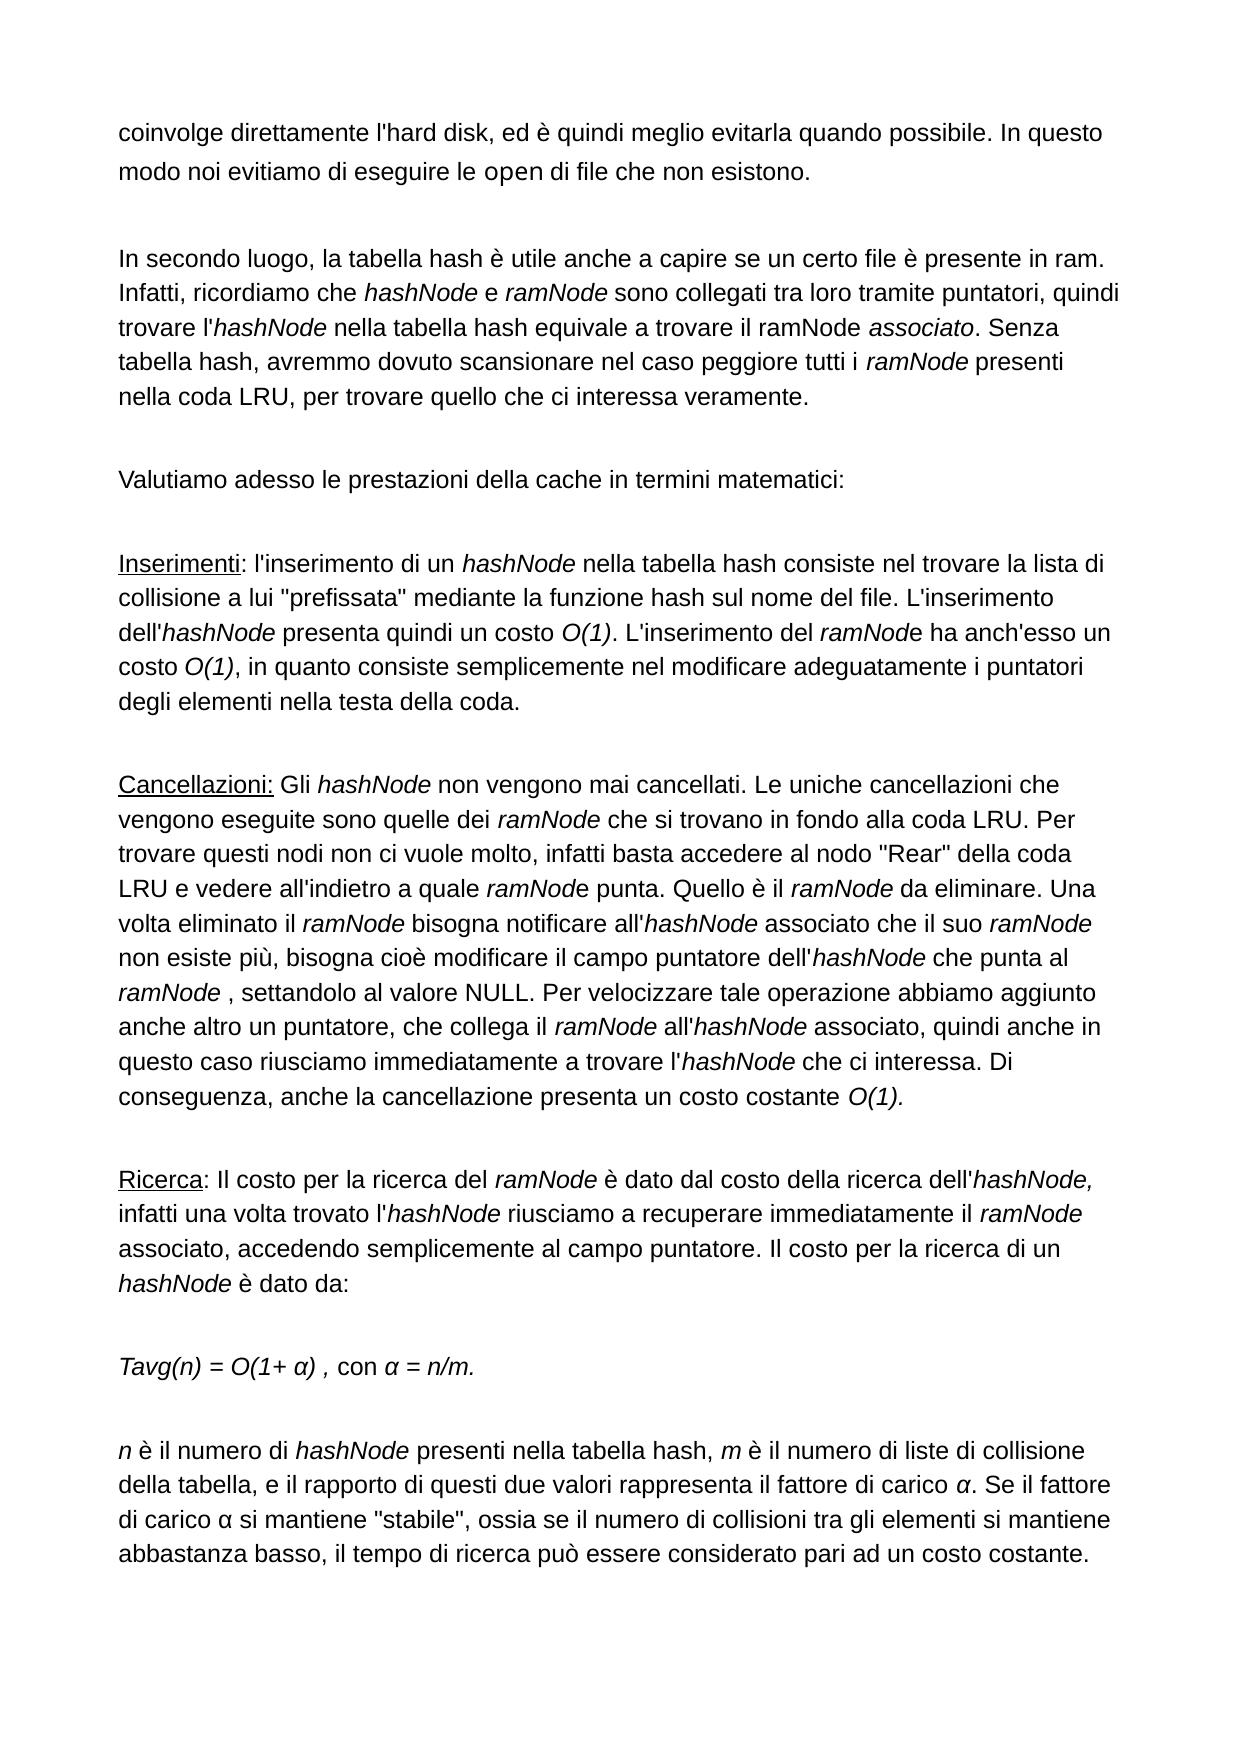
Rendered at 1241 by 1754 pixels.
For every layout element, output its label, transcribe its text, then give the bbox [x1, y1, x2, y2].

text n è il numero di hashNode presenti nella tabella hash, m è il numero di liste di collisione della tabella, e il rapporto di questi due valori rappresenta il fattore di carico α. Se il fattore di carico α si mantiene "stabile", ossia se il numero di collisioni tra gli elementi si mantiene abbastanza basso, il tempo di ricerca può essere considerato pari ad un costo costante. [118, 1436, 1122, 1568]
text Ricerca: Il costo per la ricerca del ramNode è dato dal costo della ricerca dell'hashNode, infatti una volta trovato l'hashNode riusciamo a recuperare immediatamente il ramNode associato, accedendo semplicemente al campo puntatore. Il costo per la ricerca di un hashNode è dato da: [118, 1165, 1122, 1297]
text coinvolge direttamente l'hard disk, ed è quindi meglio evitarla quando possibile. In questo modo noi evitiamo di eseguire le open di file che non esistono. [118, 118, 1122, 188]
text In secondo luogo, la tabella hash è utile anche a capire se un certo file è presente in ram. Infatti, ricordiamo che hashNode e ramNode sono collegati tra loro tramite puntatori, quindi trovare l'hashNode nella tabella hash equivale a trovare il ramNode associato. Senza tabella hash, avremmo dovuto scansionare nel caso peggiore tutti i ramNode presenti nella coda LRU, per trovare quello che ci interessa veramente. [118, 243, 1122, 411]
text Tavg(n) = O(1+ α) , con α = n/m. [118, 1352, 1122, 1381]
text Valutiamo adesso le prestazioni della cache in termini matematici: [118, 465, 1122, 494]
text Cancellazioni: Gli hashNode non vengono mai cancellati. Le uniche cancellazioni che vengono eseguite sono quelle dei ramNode che si trovano in fondo alla coda LRU. Per trovare questi nodi non ci vuole molto, infatti basta accedere al nodo "Rear" della coda LRU e vedere all'indietro a quale ramNode punta. Quello è il ramNode da eliminare. Una volta eliminato il ramNode bisogna notificare all'hashNode associato che il suo ramNode non esiste più, bisogna cioè modificare il campo puntatore dell'hashNode che punta al ramNode , settandolo al valore NULL. Per velocizzare tale operazione abbiamo aggiunto anche altro un puntatore, che collega il ramNode all'hashNode associato, quindi anche in questo caso riusciamo immediatamente a trovare l'hashNode che ci interessa. Di conseguenza, anche la cancellazione presenta un costo costante O(1). [118, 771, 1122, 1110]
text Inserimenti: l'inserimento di un hashNode nella tabella hash consiste nel trovare la lista di collisione a lui "prefissata" mediante la funzione hash sul nome del file. L'inserimento dell'hashNode presenta quindi un costo O(1). L'inserimento del ramNode ha anch'esso un costo O(1), in quanto consiste semplicemente nel modificare adeguatamente i puntatori degli elementi nella testa della coda. [118, 549, 1122, 716]
